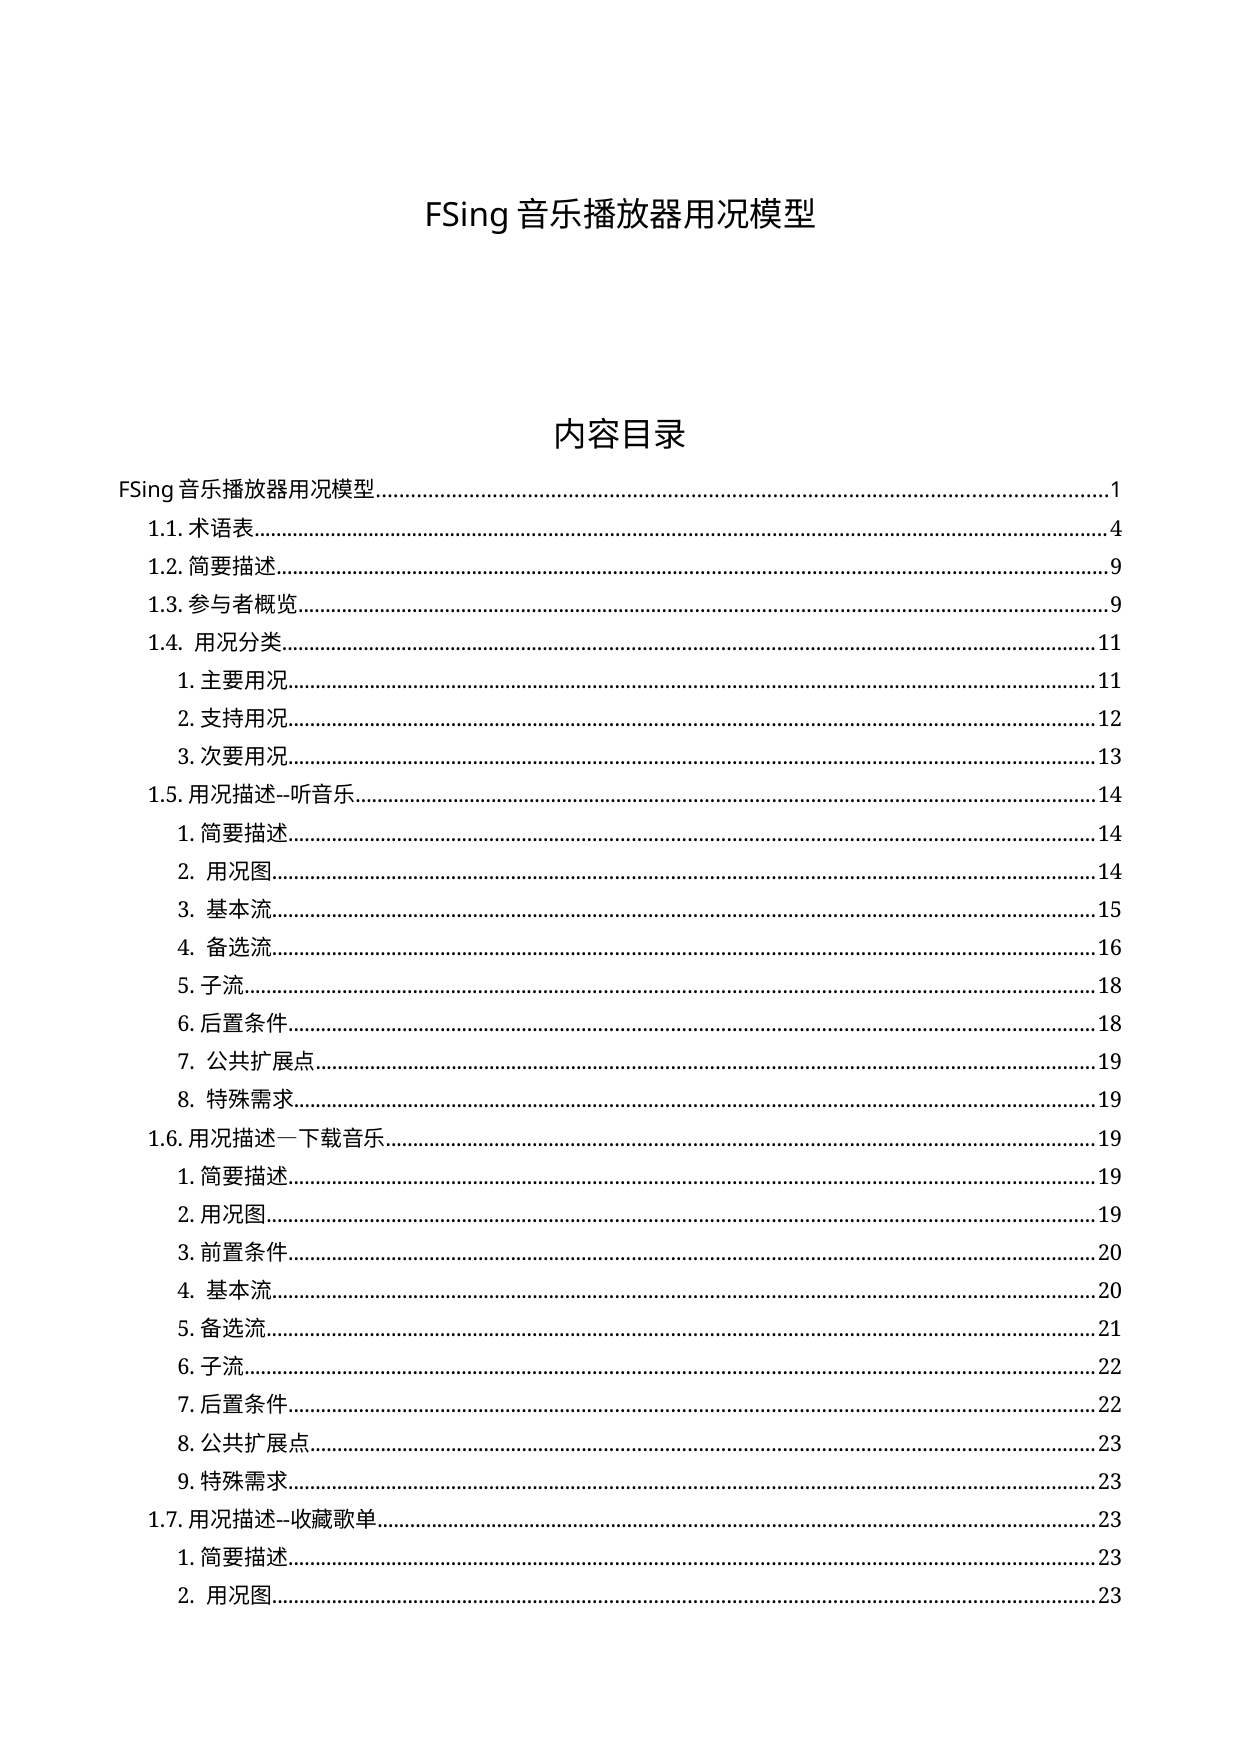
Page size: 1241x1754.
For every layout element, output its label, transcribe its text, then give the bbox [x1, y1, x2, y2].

text 1.2. 简要描述 9 [148, 549, 1122, 580]
text 1.7. 用况描述--收藏歌单 23 [148, 1502, 1122, 1533]
text 8. 特殊需求 19 [177, 1082, 1122, 1114]
text 1.5. 用况描述--听音乐 14 [148, 777, 1122, 809]
text 2. 支持用况 12 [177, 701, 1122, 733]
text 1.3. 参与者概览 9 [148, 587, 1122, 618]
text 5. 备选流 21 [177, 1311, 1122, 1343]
text 1. 简要描述 19 [177, 1159, 1122, 1190]
text 7. 后置条件 22 [177, 1387, 1122, 1419]
text 3. 基本流 15 [177, 892, 1122, 923]
text 9. 特殊需求 23 [177, 1464, 1122, 1495]
text 1.6. 用况描述—下载音乐 19 [148, 1121, 1122, 1152]
text 2. 用况图 23 [177, 1578, 1122, 1610]
text 1.1. 术语表 4 [148, 511, 1122, 542]
subtitle FSing音乐播放器用况模型 [118, 188, 1122, 236]
text 1. 主要用况 11 [177, 663, 1122, 695]
text 5. 子流 18 [177, 968, 1122, 1000]
text 4. 备选流 16 [177, 930, 1122, 962]
text 4. 基本流 20 [177, 1273, 1122, 1305]
text 1. 简要描述 14 [177, 816, 1122, 847]
text 3. 前置条件 20 [177, 1235, 1122, 1267]
text 2. 用况图 14 [177, 854, 1122, 885]
text 7. 公共扩展点 19 [177, 1044, 1122, 1076]
text 1. 简要描述 23 [177, 1540, 1122, 1572]
text 1.4. 用况分类 11 [148, 625, 1122, 657]
text FSing音乐播放器用况模型 1 [118, 472, 1122, 504]
text 6. 后置条件 18 [177, 1006, 1122, 1038]
subtitle 内容目录 [118, 408, 1122, 456]
text 3. 次要用况 13 [177, 739, 1122, 771]
text 8. 公共扩展点 23 [177, 1426, 1122, 1457]
text 6. 子流 22 [177, 1349, 1122, 1381]
text 2. 用况图 19 [177, 1197, 1122, 1228]
